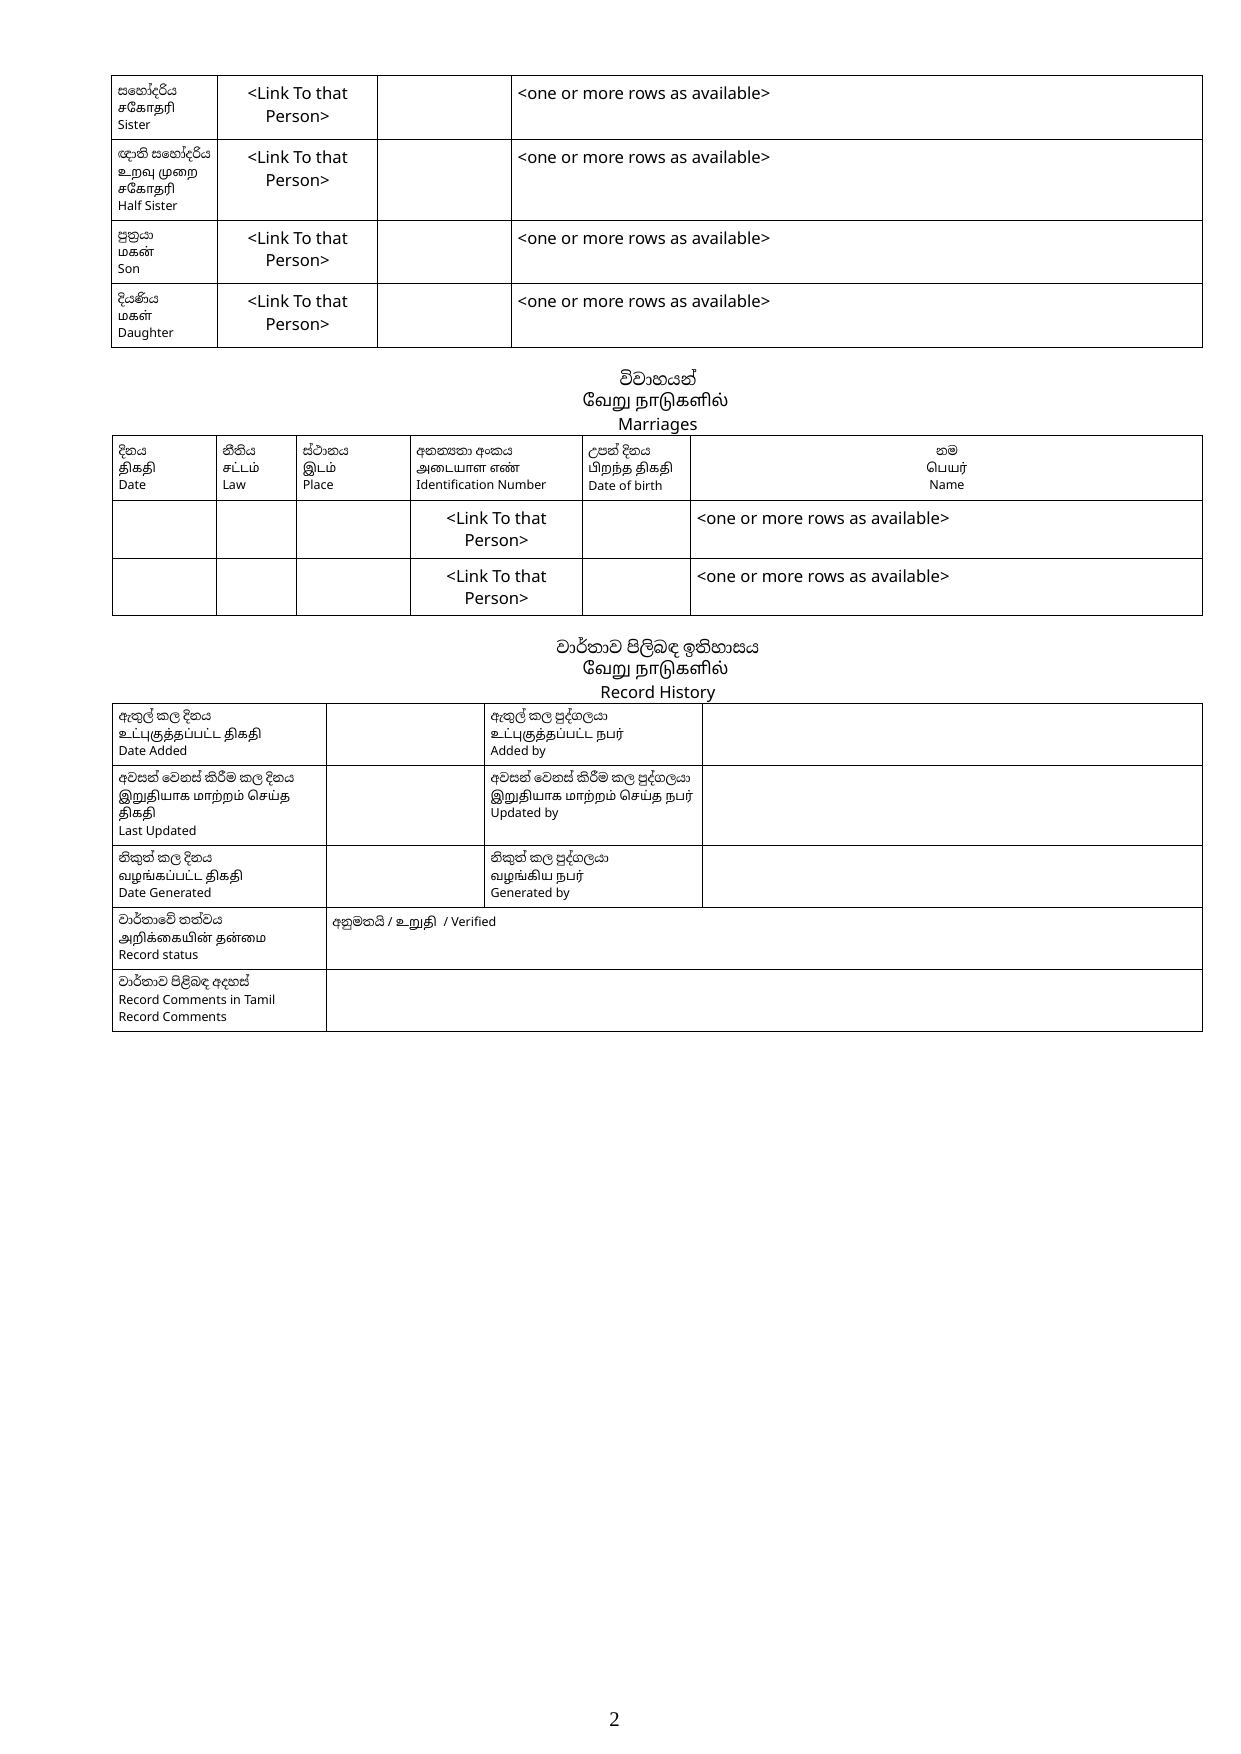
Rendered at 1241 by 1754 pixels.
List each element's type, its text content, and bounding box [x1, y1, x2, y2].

table_cell දියණිය மகள் Daughter [112, 284, 217, 347]
table_cell <one or more rows as available> [691, 501, 1202, 557]
table_cell [378, 284, 511, 347]
table_header ස්ථානය இடம் Place [297, 436, 410, 499]
text වාර්තාව පිලිබඳ ඉතිහාසය [112, 639, 1203, 660]
text வேறு நாடுகளில் [112, 391, 1203, 412]
text வேறு நாடுகளில் [112, 660, 1203, 680]
table_cell අවසන් වෙනස් කිරීම කල පුද්ගලයා இறுதியாக மாற்றம் செய்த நபர் Updated by [485, 766, 702, 844]
table_cell ඥාති සහෝදරිය உறவு முறை சகோதரி Half Sister [112, 140, 217, 219]
table_cell <one or more rows as available> [512, 76, 1202, 139]
table_cell වාර්තාව පිළිබඳ අදහස් Record Comments in Tamil Record Comments [113, 970, 326, 1031]
table_cell <Link To that Person> [411, 559, 582, 615]
table_cell අනුමතයි / உறுதி / Verified [327, 908, 1202, 969]
table_cell [297, 501, 410, 557]
table_cell නිකුත් කල පුද්ගලයා வழங்கிய நபர் Generated by [485, 846, 702, 907]
table_cell <Link To that Person> [218, 140, 377, 219]
table_header ඇතුල් කල පුද්ගලයා உட்புகுத்தப்பட்ட நபர் Added by [485, 704, 702, 765]
table_cell [113, 559, 216, 615]
table_header නම பெயர் Name [691, 436, 1202, 499]
table_cell [327, 846, 484, 907]
table_cell <Link To that Person> [411, 501, 582, 557]
table_cell [217, 501, 296, 557]
table_cell අවසන් වෙනස් කිරීම කල දිනය இறுதியாக மாற்றம் செய்த திகதி Last Updated [113, 766, 326, 844]
table_cell [297, 559, 410, 615]
table_cell <one or more rows as available> [691, 559, 1202, 615]
table_cell [378, 76, 511, 139]
table_cell සහෝදරිය சகோதரி Sister [112, 76, 217, 139]
text Marriages [112, 412, 1203, 435]
table_cell [703, 766, 1202, 844]
table_header [327, 704, 484, 765]
table_header උපන් දිනය பிறந்த திகதி Date of birth [583, 436, 690, 499]
table_cell <Link To that Person> [218, 76, 377, 139]
table_cell [703, 846, 1202, 907]
table_cell <one or more rows as available> [512, 221, 1202, 283]
text විවාහයන් [112, 371, 1203, 391]
table_cell <one or more rows as available> [512, 284, 1202, 347]
table_cell පුත්‍රයා மகன் Son [112, 221, 217, 283]
table_cell වාර්තාවේ තත්වය அறிக்கையின் தன்மை Record status [113, 908, 326, 969]
table_cell [327, 970, 1202, 1031]
table_cell [378, 140, 511, 219]
table_header අනන්‍යතා අංකය அடையாள எண் Identification Number [411, 436, 582, 499]
table_cell <Link To that Person> [218, 284, 377, 347]
table_cell <Link To that Person> [218, 221, 377, 283]
table_cell [327, 766, 484, 844]
table_header [703, 704, 1202, 765]
table_cell [113, 501, 216, 557]
table_header දිනය திகதி Date [113, 436, 216, 499]
table_cell <one or more rows as available> [512, 140, 1202, 219]
table_cell [583, 559, 690, 615]
table_cell [217, 559, 296, 615]
table_cell [378, 221, 511, 283]
text Record History [112, 680, 1203, 703]
table_header නීතිය சட்டம் Law [217, 436, 296, 499]
table_header ඇතුල් කල දිනය உட்புகுத்தப்பட்ட திகதி Date Added [113, 704, 326, 765]
table_cell [583, 501, 690, 557]
table_cell නිකුත් කල දිනය வழங்கப்பட்ட திகதி Date Generated [113, 846, 326, 907]
